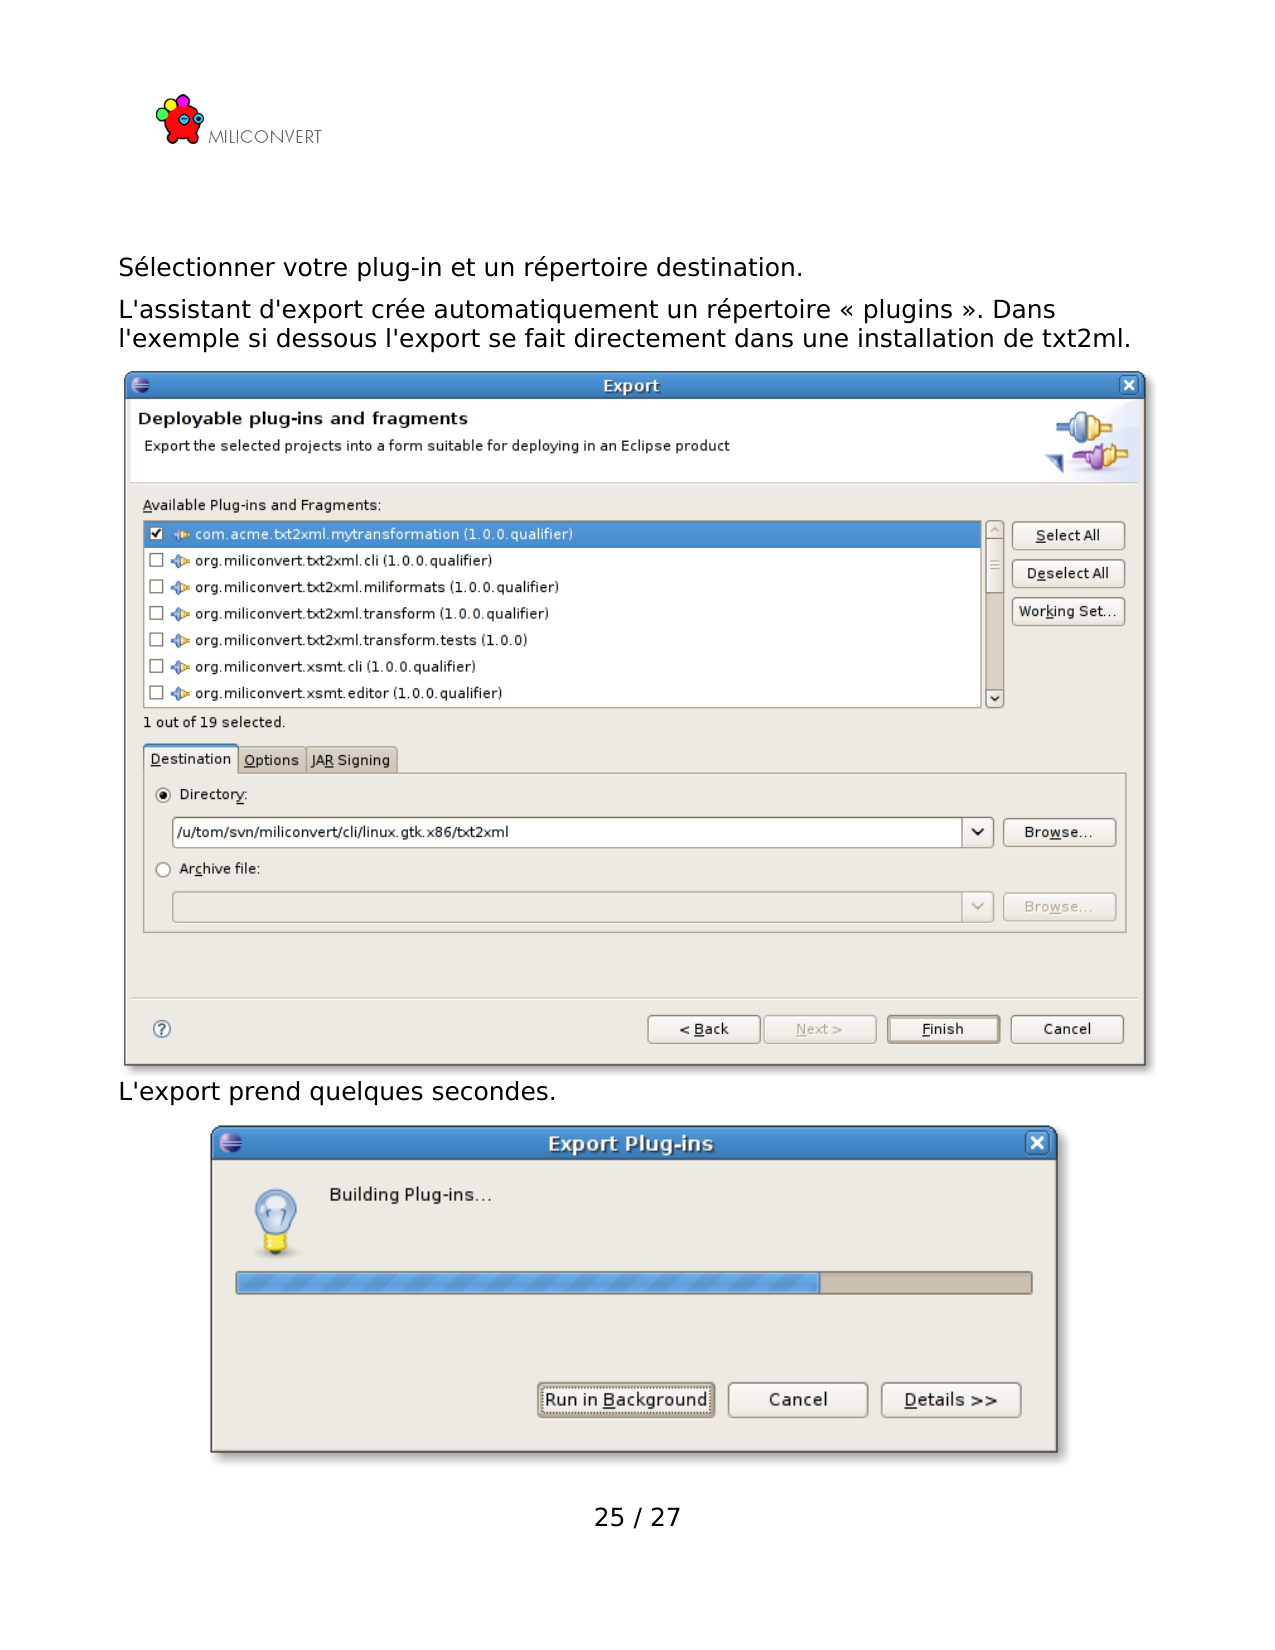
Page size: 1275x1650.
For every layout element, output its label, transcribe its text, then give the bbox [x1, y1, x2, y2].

picture [203, 1118, 1072, 1467]
text Sélectionner votre plug-in et un répertoire destination. [118, 253, 1157, 283]
picture [118, 366, 1157, 1077]
text L'assistant d'export crée automatiquement un répertoire « plugins ». Dans l'exemple si dessous l'export se fait directement dans une installation de txt2ml. [118, 295, 1157, 353]
picture [132, 69, 354, 176]
text L'export prend quelques secondes. [118, 1077, 1157, 1106]
